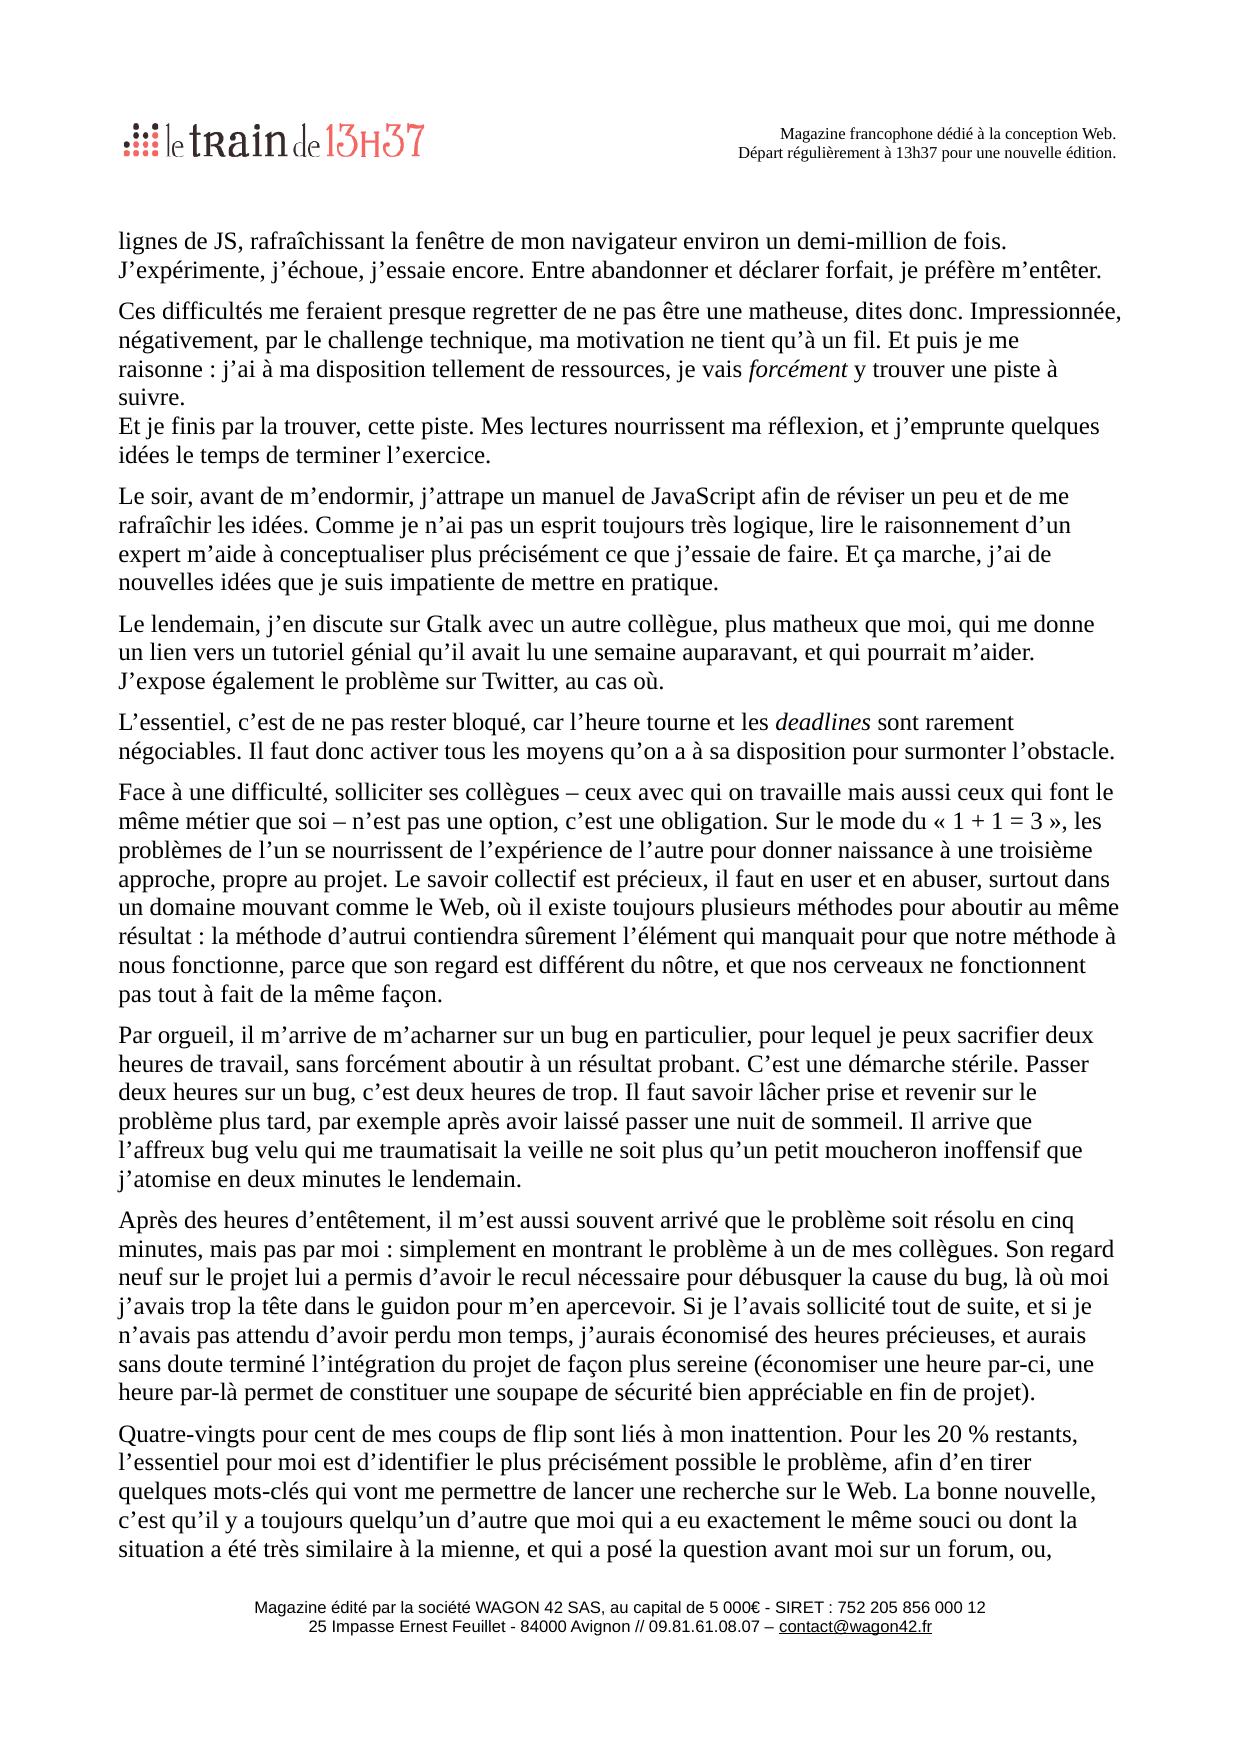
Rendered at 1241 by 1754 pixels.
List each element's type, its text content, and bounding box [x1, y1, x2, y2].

text Le lendemain, j’en discute sur Gtalk avec un autre collègue, plus matheux que moi, qui me donne un lien vers un tutoriel génial qu’il avait lu une semaine auparavant, et qui pourrait m’aider. J’expose également le problème sur Twitter, au cas où. [118, 609, 1122, 695]
text lignes de JS, rafraîchissant la fenêtre de mon navigateur environ un demi-million de fois. J’expérimente, j’échoue, j’essaie encore. Entre abandonner et déclarer forfait, je préfère m’entêter. [118, 226, 1122, 284]
text Ces difficultés me feraient presque regretter de ne pas être une matheuse, dites donc. Impressionnée, négativement, par le challenge technique, ma motivation ne tient qu’à un fil. Et puis je me raisonne : j’ai à ma disposition tellement de ressources, je vais forcément y trouver une piste à suivre. Et je finis par la trouver, cette piste. Mes lectures nourrissent ma réflexion, et j’emprunte quelques idées le temps de terminer l’exercice. [118, 296, 1122, 469]
text Par orgueil, il m’arrive de m’acharner sur un bug en particulier, pour lequel je peux sacrifier deux heures de travail, sans forcément aboutir à un résultat probant. C’est une démarche stérile. Passer deux heures sur un bug, c’est deux heures de trop. Il faut savoir lâcher prise et revenir sur le problème plus tard, par exemple après avoir laissé passer une nuit de sommeil. Il arrive que l’affreux bug velu qui me traumatisait la veille ne soit plus qu’un petit moucheron inoffensif que j’atomise en deux minutes le lendemain. [118, 1020, 1122, 1192]
text Face à une difficulté, solliciter ses collègues – ceux avec qui on travaille mais aussi ceux qui font le même métier que soi – n’est pas une option, c’est une obligation. Sur le mode du « 1 + 1 = 3 », les problèmes de l’un se nourrissent de l’expérience de l’autre pour donner naissance à une troisième approche, propre au projet. Le savoir collectif est précieux, il faut en user et en abuser, surtout dans un domaine mouvant comme le Web, où il existe toujours plusieurs méthodes pour aboutir au même résultat : la méthode d’autrui contiendra sûrement l’élément qui manquait pour que notre méthode à nous fonctionne, parce que son regard est différent du nôtre, et que nos cerveaux ne fonctionnent pas tout à fait de la même façon. [118, 777, 1122, 1007]
text Après des heures d’entêtement, il m’est aussi souvent arrivé que le problème soit résolu en cinq minutes, mais pas par moi : simplement en montrant le problème à un de mes collègues. Son regard neuf sur le projet lui a permis d’avoir le recul nécessaire pour débusquer la cause du bug, là où moi j’avais trop la tête dans le guidon pour m’en apercevoir. Si je l’avais sollicité tout de suite, et si je n’avais pas attendu d’avoir perdu mon temps, j’aurais économisé des heures précieuses, et aurais sans doute terminé l’intégration du projet de façon plus sereine (économiser une heure par-ci, une heure par-là permet de constituer une soupape de sécurité bien appréciable en fin de projet). [118, 1205, 1122, 1406]
text Le soir, avant de m’endormir, j’attrape un manuel de JavaScript afin de réviser un peu et de me rafraîchir les idées. Comme je n’ai pas un esprit toujours très logique, lire le raisonnement d’un expert m’aide à conceptualiser plus précisément ce que j’essaie de faire. Et ça marche, j’ai de nouvelles idées que je suis impatiente de mettre en pratique. [118, 481, 1122, 596]
text L’essentiel, c’est de ne pas rester bloqué, car l’heure tourne et les deadlines sont rarement négociables. Il faut donc activer tous les moyens qu’on a à sa disposition pour surmonter l’obstacle. [118, 707, 1122, 765]
text Quatre-vingts pour cent de mes coups de flip sont liés à mon inattention. Pour les 20 % restants, l’essentiel pour moi est d’identifier le plus précisément possible le problème, afin d’en tirer quelques mots-clés qui vont me permettre de lancer une recherche sur le Web. La bonne nouvelle, c’est qu’il y a toujours quelqu’un d’autre que moi qui a eu exactement le même souci ou dont la situation a été très similaire à la mienne, et qui a posé la question avant moi sur un forum, ou, [118, 1419, 1122, 1562]
picture [123, 123, 425, 157]
